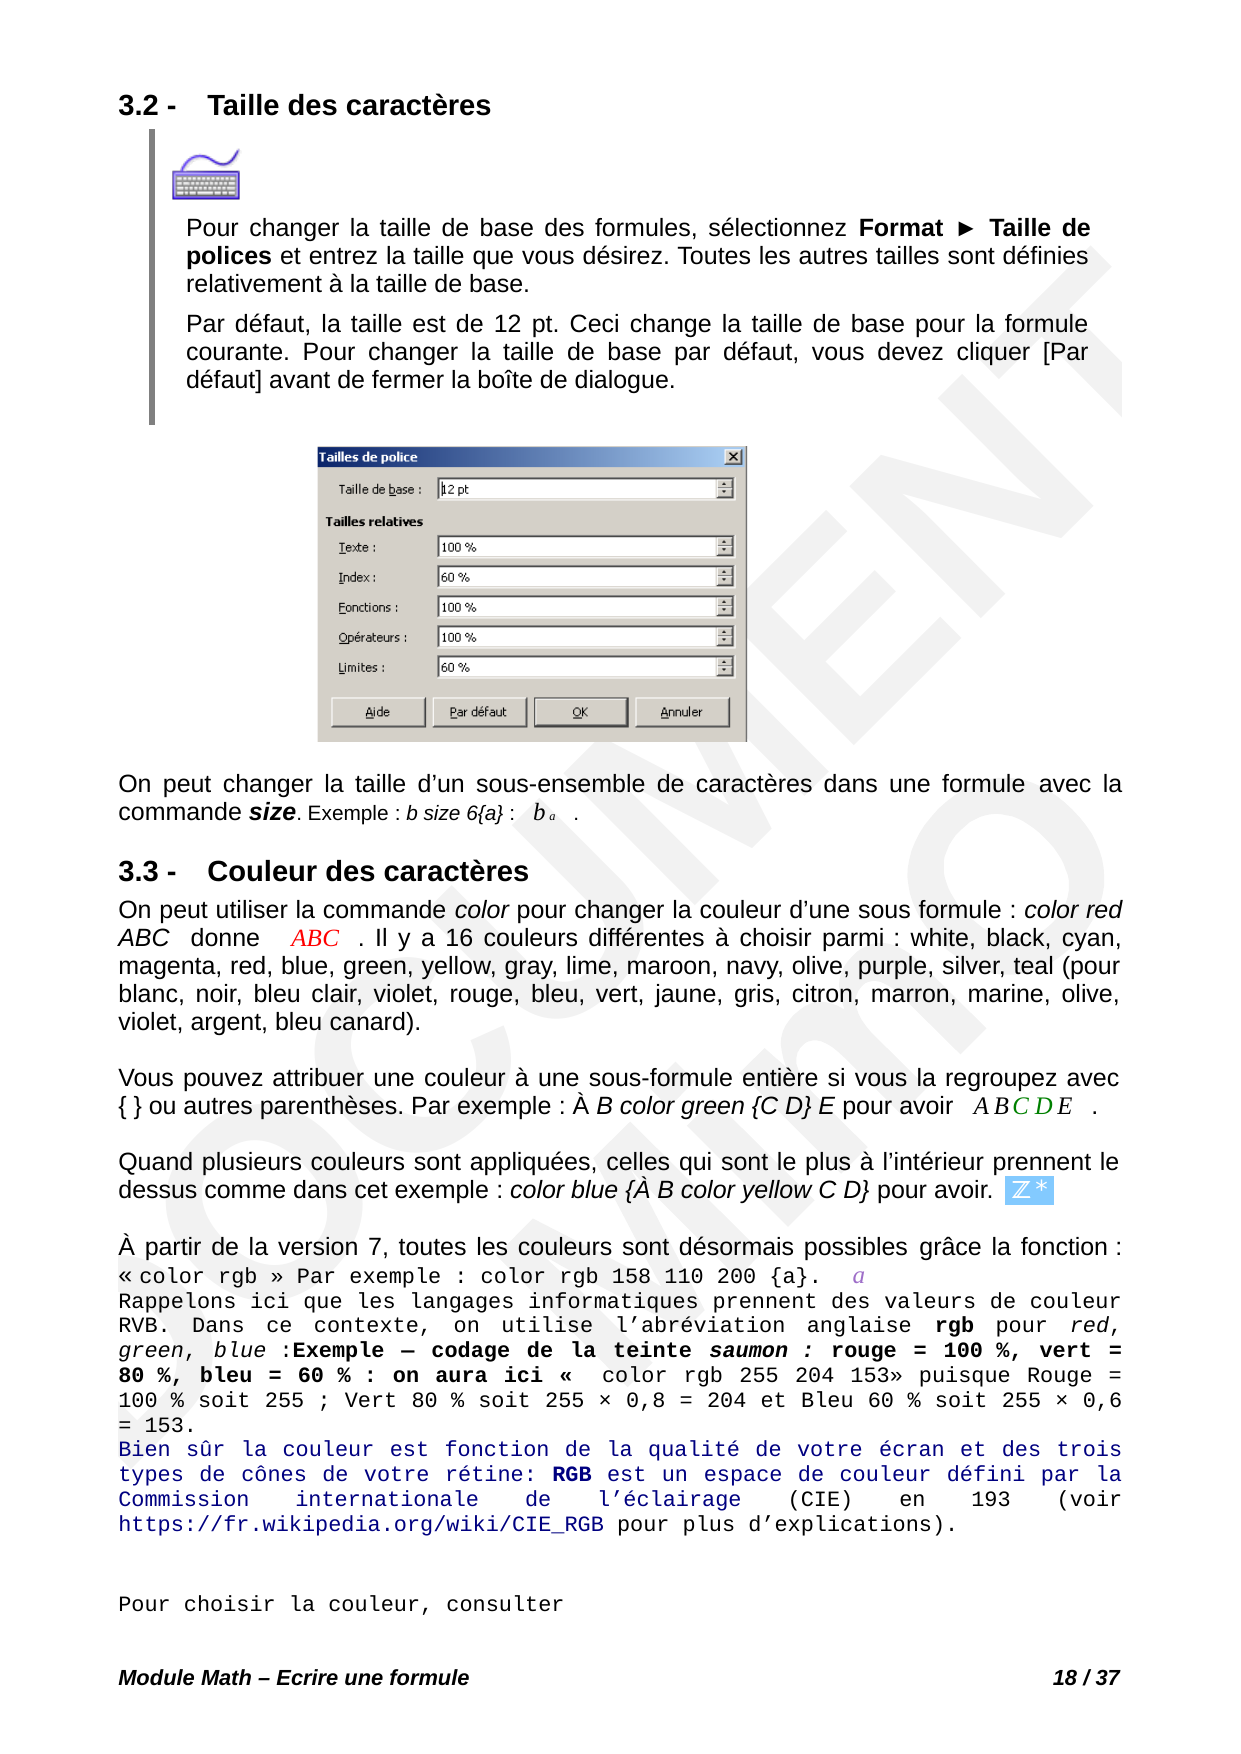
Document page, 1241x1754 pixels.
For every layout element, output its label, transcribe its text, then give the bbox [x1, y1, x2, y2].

subtitle Taille des caractères [118, 88, 1122, 121]
subtitle Couleur des caractères [118, 855, 1122, 888]
text Par défaut, la taille est de 12 pt. Ceci change la taille de base pour la formule courante. Pour changer la taille de base par défaut, vous devez cliquer [Par défaut] avant de fermer la boîte de dialogue. [155, 279, 1122, 425]
text Pour changer la taille de base des formules, sélectionnez Format ► Taille de polices et entrez la taille que vous désirez. Toutes les autres tailles sont définies relativement à la taille de base. [155, 129, 1122, 279]
text Rappelons ici que les langages informatiques prennent des valeurs de couleur RVB. Dans ce contexte, on utilise l’abréviation anglaise rgb pour red, green, blue :Exemple — codage de la teinte saumon : rouge = 100 %, vert = 80 %, bleu = 60 % : on aura ici « color rgb 255 204 153» puisque Rouge = 100 % soit 255 ; Vert 80 % soit 255 × 0,8 = 204 et Bleu 60 % soit 255 × 0,6 = 153. [118, 1290, 1122, 1438]
text Bien sûr la couleur est fonction de la qualité de votre écran et des trois types de cônes de votre rétine: RGB est un espace de couleur défini par la Commission internationale de l’éclairage (CIE) en 193 (voir https://fr.wikipedia.org/wiki/CIE_RGB pour plus d’explications). [118, 1438, 1122, 1538]
text Quand plusieurs couleurs sont appliquées, celles qui sont le plus à l’intérieur prennent le dessus comme dans cet exemple : color blue {À B color yellow C D} pour avoir. [118, 1148, 1122, 1205]
text Pour choisir la couleur, consulter [118, 1593, 1122, 1618]
text On peut utiliser la commande color pour changer la couleur d’une sous formule : color red ABC donne . Il y a 16 couleurs différentes à choisir parmi : white, black, cyan, magenta, red, blue, green, yellow, gray, lime, maroon, navy, olive, purple, silver, teal (pour blanc, noir, bleu clair, violet, rouge, bleu, vert, jaune, gris, citron, marron, marine, olive, violet, argent, bleu canard). [118, 896, 1122, 1036]
picture [317, 446, 748, 742]
text Vous pouvez attribuer une couleur à une sous-formule entière si vous la regroupez avec { } ou autres parenthèses. Par exemple : À B color green {C D} E pour avoir. [118, 1063, 1122, 1120]
picture [168, 138, 243, 214]
text On peut changer la taille d’un sous-ensemble de caractères dans une formule avec la commande size. Exemple : b size 6{a} :. [118, 770, 1122, 826]
text À partir de la version 7, toutes les couleurs sont désormais possibles grâce la fonction : « color rgb » Par exemple : color rgb 158 110 200 {a}. [118, 1233, 1122, 1290]
